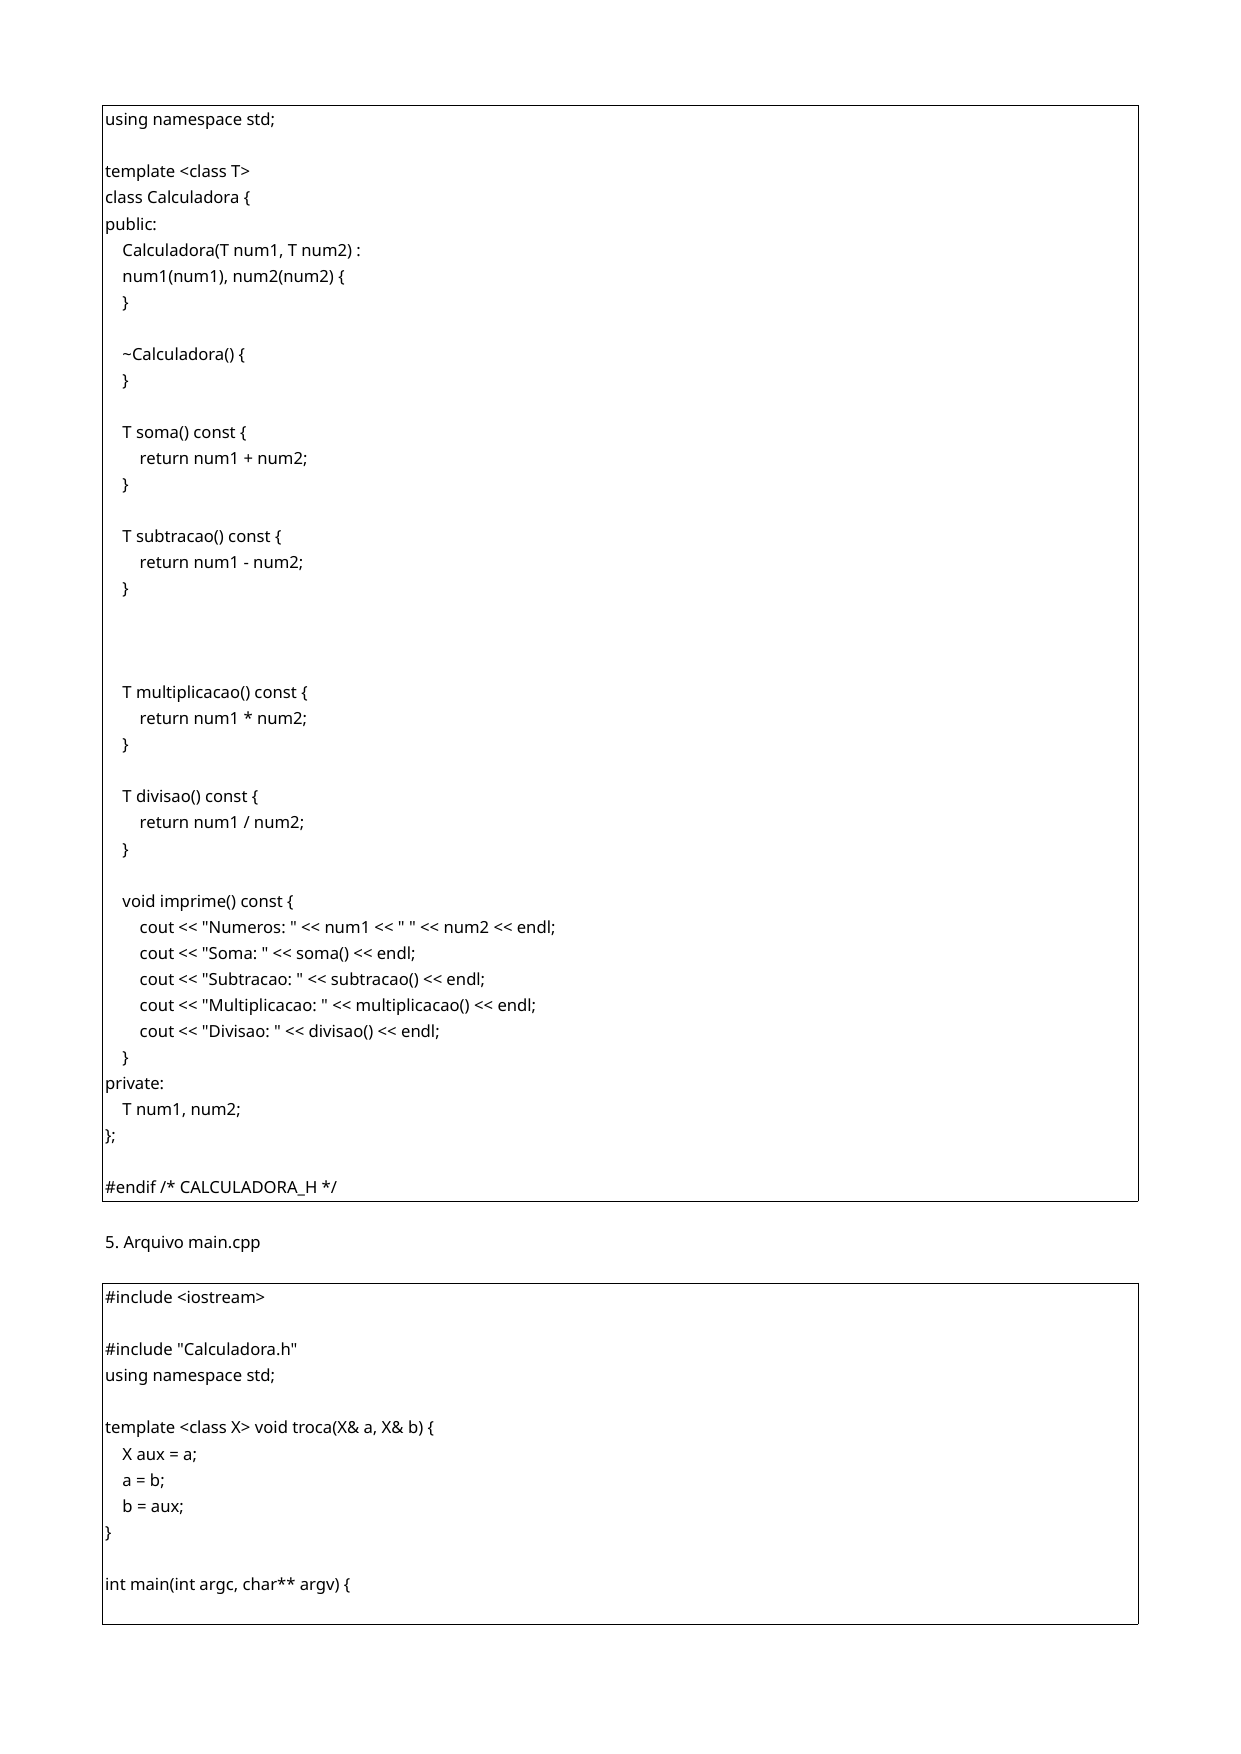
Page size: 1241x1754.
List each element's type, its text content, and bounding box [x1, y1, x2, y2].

text template <class X> void troca(X& a, X& b) { [103, 1413, 1138, 1439]
text } [103, 834, 1138, 860]
text cout << "Divisao: " << divisao() << endl; [103, 1016, 1138, 1042]
text using namespace std; [103, 106, 1138, 131]
text }; [103, 1121, 1138, 1146]
text a = b; [103, 1465, 1138, 1491]
text return num1 - num2; [103, 548, 1138, 573]
text private: [103, 1068, 1138, 1094]
text T divisao() const { [103, 782, 1138, 808]
text num1(num1), num2(num2) { [103, 261, 1138, 287]
text } [103, 287, 1138, 313]
text Calculadora(T num1, T num2) : [103, 235, 1138, 261]
text #include <iostream> [103, 1284, 1138, 1309]
text T num1, num2; [103, 1094, 1138, 1120]
text cout << "Numeros: " << num1 << " " << num2 << endl; [103, 912, 1138, 938]
text } [103, 1042, 1138, 1068]
text T soma() const { [103, 417, 1138, 443]
text } [103, 365, 1138, 391]
text 5. Arquivo main.cpp [105, 1231, 1135, 1253]
text b = aux; [103, 1491, 1138, 1517]
text X aux = a; [103, 1439, 1138, 1465]
text #endif /* CALCULADORA_H */ [103, 1173, 1138, 1201]
text using namespace std; [103, 1361, 1138, 1387]
text return num1 + num2; [103, 443, 1138, 469]
text return num1 * num2; [103, 704, 1138, 730]
text } [103, 469, 1138, 495]
text public: [103, 209, 1138, 235]
text cout << "Soma: " << soma() << endl; [103, 938, 1138, 964]
text int main(int argc, char** argv) { [103, 1569, 1138, 1595]
text class Calculadora { [103, 183, 1138, 209]
text T multiplicacao() const { [103, 678, 1138, 704]
text } [103, 730, 1138, 756]
text cout << "Subtracao: " << subtracao() << endl; [103, 964, 1138, 990]
text T subtracao() const { [103, 522, 1138, 547]
text void imprime() const { [103, 886, 1138, 912]
text ~Calculadora() { [103, 339, 1138, 365]
text template <class T> [103, 157, 1138, 183]
text #include "Calculadora.h" [103, 1335, 1138, 1361]
text return num1 / num2; [103, 808, 1138, 834]
text } [103, 574, 1138, 599]
text cout << "Multiplicacao: " << multiplicacao() << endl; [103, 990, 1138, 1016]
text } [103, 1517, 1138, 1543]
